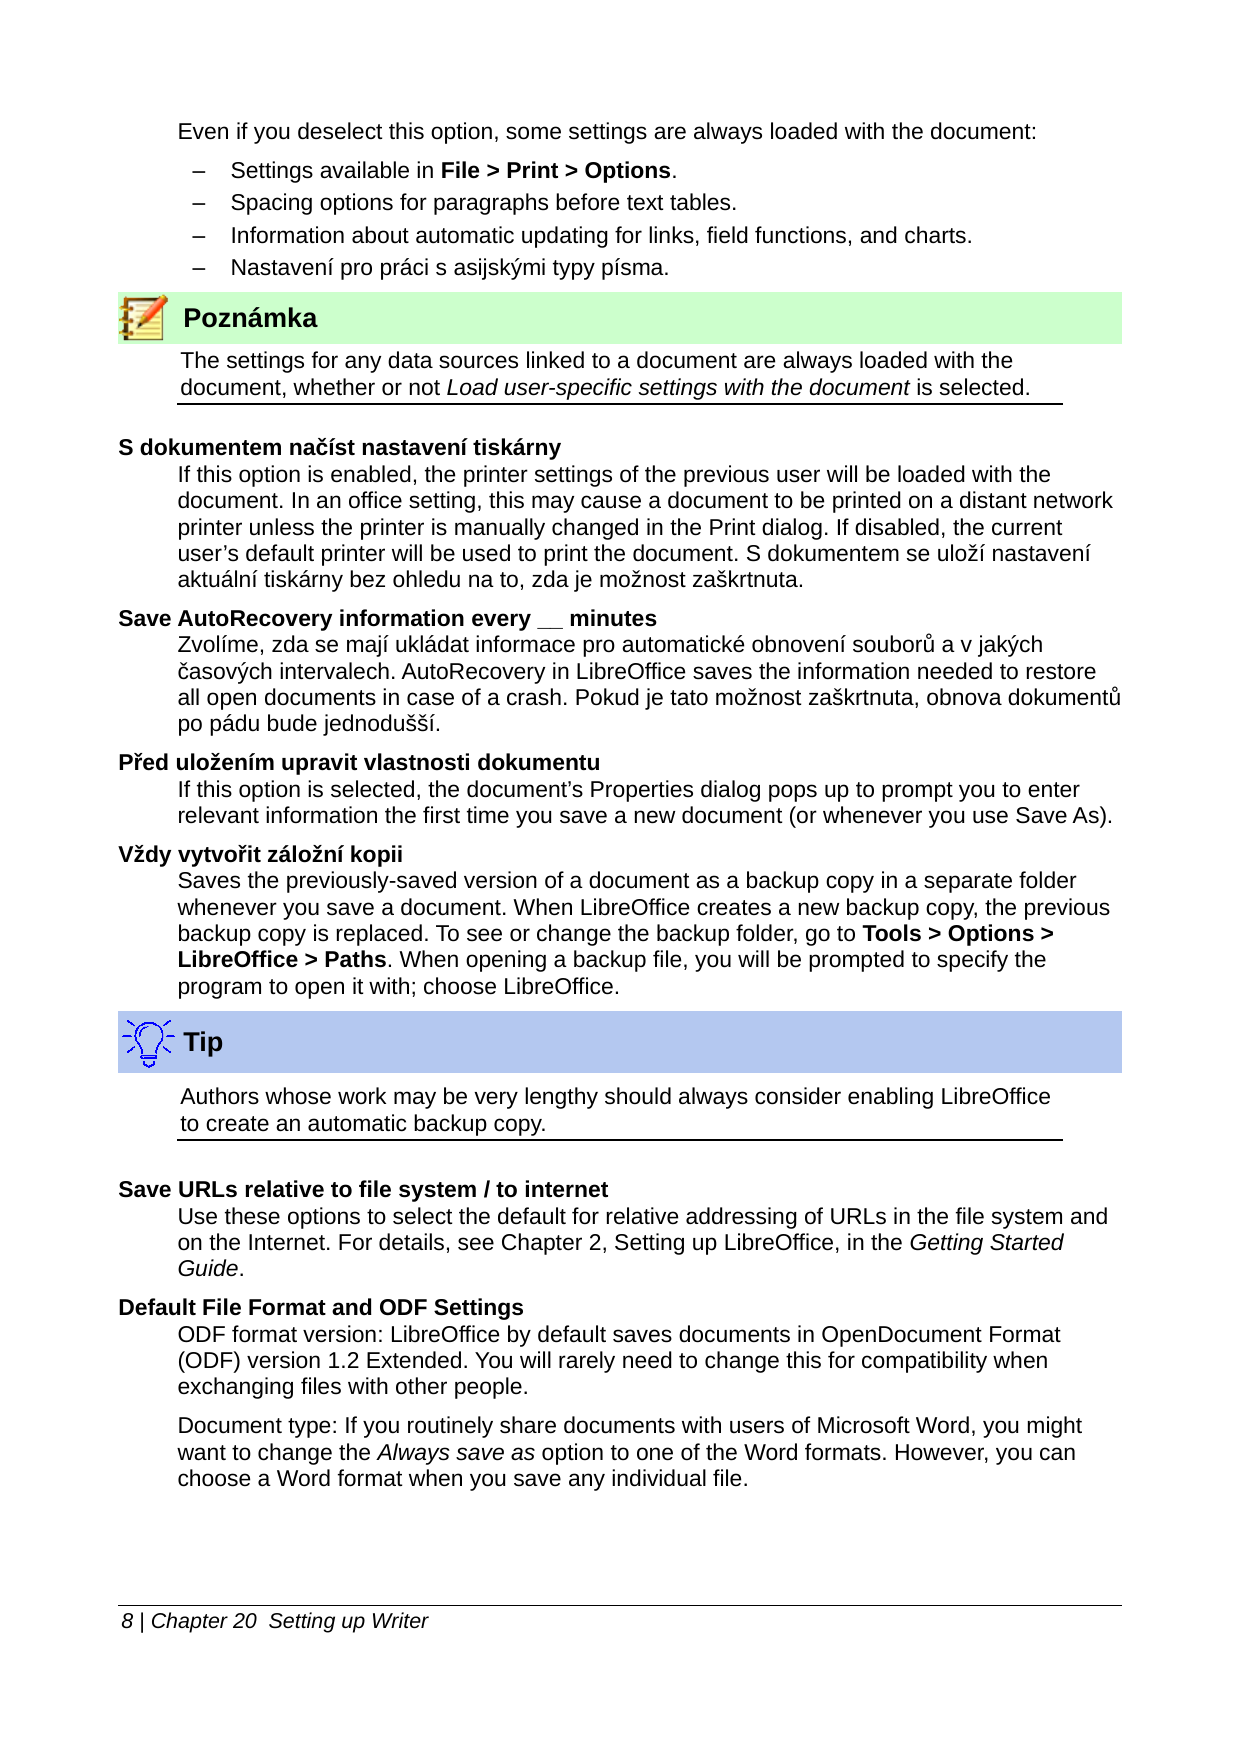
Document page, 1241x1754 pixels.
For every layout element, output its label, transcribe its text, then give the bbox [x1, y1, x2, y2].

text Even if you deselect this option, some settings are always loaded with the document: [177, 118, 1122, 144]
text If this option is selected, the document’s Properties dialog pops up to prompt you to enter relevant information the first time you save a new document (or whenever you use Save As). [177, 776, 1122, 828]
text S dokumentem načíst nastavení tiskárny [118, 434, 1122, 461]
picture [119, 1012, 179, 1072]
text Save AutoRecovery information every __ minutes [118, 605, 1122, 631]
text The settings for any data sources linked to a document are always loaded with the document, whether or not Load user-specific settings with the document is selected. [177, 344, 1063, 403]
text Vždy vytvořit záložní kopii [118, 841, 1122, 867]
text Default File Format and ODF Settings [118, 1294, 1122, 1321]
list Nastavení pro práci s asijskými typy písma. [192, 254, 1122, 280]
text Document type: If you routinely share documents with users of Microsoft Word, you might want to change the Always save as option to one of the Word formats. However, you can choose a Word format when you save any individual file. [177, 1412, 1122, 1491]
subtitle Tip [118, 1011, 1122, 1073]
text Save URLs relative to file system / to internet [118, 1176, 1122, 1203]
list Information about automatic updating for links, field functions, and charts. [192, 222, 1122, 248]
text Authors whose work may be very lengthy should always consider enabling LibreOffice to create an automatic backup copy. [177, 1080, 1063, 1139]
subtitle Poznámka [118, 292, 1122, 344]
text Zvolíme, zda se mají ukládat informace pro automatické obnovení souborů a v jakých časových intervalech. AutoRecovery in LibreOffice saves the information needed to restore all open documents in case of a crash. Pokud je tato možnost zaškrtnuta, obnova dokumentů po pádu bude jednodušší. [177, 631, 1122, 737]
list Spacing options for paragraphs before text tables. [192, 189, 1122, 216]
text Před uložením upravit vlastnosti dokumentu [118, 749, 1122, 776]
text Saves the previously-saved version of a document as a backup copy in a separate folder whenever you save a document. When LibreOffice creates a new backup copy, the previous backup copy is replaced. To see or change the backup folder, go to Tools > Options > LibreOffice > Paths. When opening a backup file, you will be prompted to specify the program to open it with; choose LibreOffice. [177, 867, 1122, 999]
text If this option is enabled, the printer settings of the previous user will be loaded with the document. In an office setting, this may cause a document to be printed on a distant network printer unless the printer is manually changed in the Print dialog. If disabled, the current user’s default printer will be used to print the document. S dokumentem se uloží nastavení aktuální tiskárny bez ohledu na to, zda je možnost zaškrtnuta. [177, 461, 1122, 592]
text Use these options to select the default for relative addressing of URLs in the file system and on the Internet. For details, see Chapter 2, Setting up LibreOffice, in the Getting Started Guide. [177, 1203, 1122, 1282]
picture [119, 293, 170, 344]
list Settings available in File > Print > Options. [192, 157, 1122, 183]
text ODF format version: LibreOffice by default saves documents in OpenDocument Format (ODF) version 1.2 Extended. You will rarely need to change this for compatibility when exchanging files with other people. [177, 1321, 1122, 1400]
